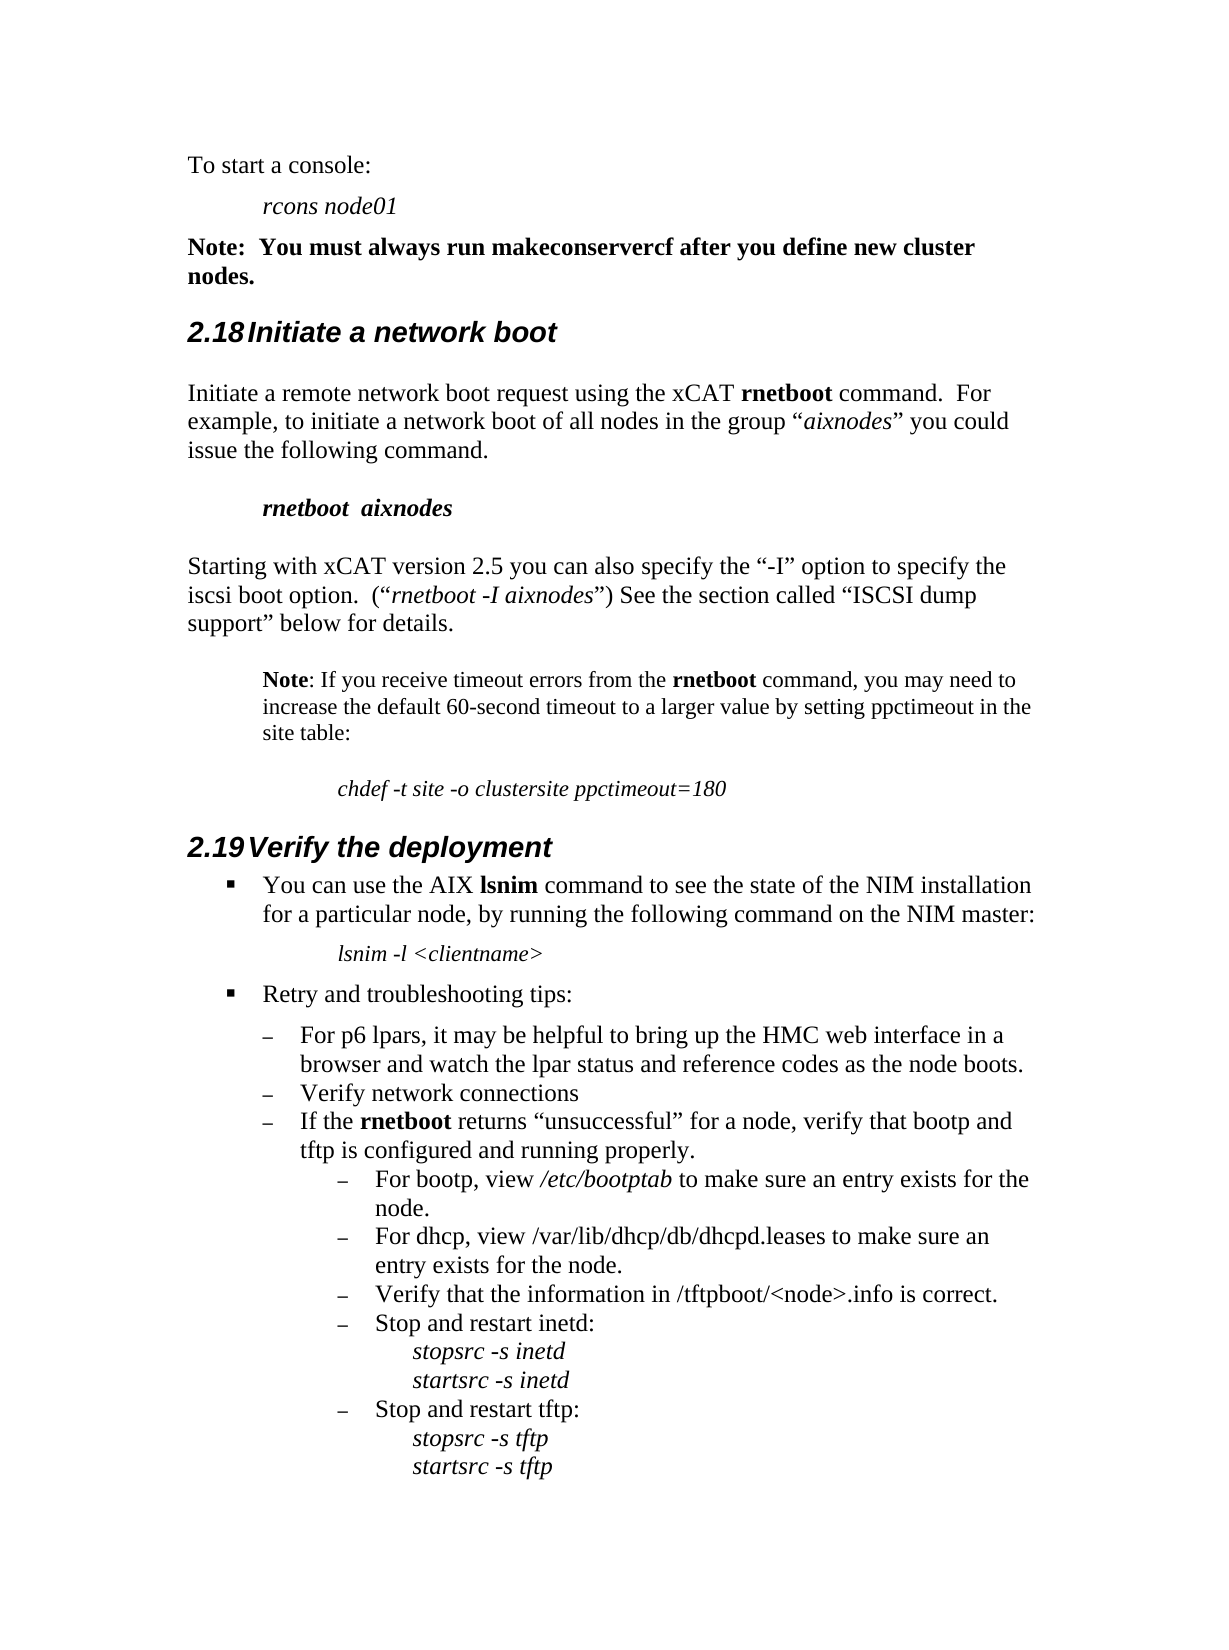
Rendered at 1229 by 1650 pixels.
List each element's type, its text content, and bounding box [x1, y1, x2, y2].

list You can use the AIX lsnim command to see the state of the NIM installation for a particular node, by running the following command on the NIM master: [225, 870, 1041, 927]
list Verify network connections [262, 1078, 1041, 1106]
list Retry and troubleshooting tips: [225, 979, 1041, 1008]
text rnetboot aixnodes [262, 493, 1041, 522]
subtitle Verify the deployment [187, 830, 1041, 864]
list Stop and restart inetd: [337, 1308, 1041, 1336]
list Stop and restart tftp: [337, 1394, 1041, 1423]
text Note: If you receive timeout errors from the rnetboot command, you may need to increase the default 60-second timeout to a larger value by setting ppctimeout in the site table: [262, 666, 1041, 746]
list startsrc -s inetd [412, 1365, 1041, 1394]
text Starting with xCAT version 2.5 you can also specify the “-I” option to specify the iscsi boot option. (“rnetboot -I aixnodes”) See the section called “ISCSI dump support” below for details. [187, 551, 1041, 637]
list For bootp, view /etc/bootptab to make sure an entry exists for the node. [337, 1164, 1041, 1221]
text chdef -t site -o clustersite ppctimeout=180 [337, 775, 1041, 801]
list stopsrc -s inetd [412, 1336, 1041, 1365]
list If the rnetboot returns “unsuccessful” for a node, verify that bootp and tftp is configured and running properly. [262, 1106, 1041, 1164]
list startsrc -s tftp [412, 1451, 1041, 1480]
text Initiate a remote network boot request using the xCAT rnetboot command. For example, to initiate a network boot of all nodes in the group “aixnodes” you could issue the following command. [187, 378, 1041, 464]
list For p6 lpars, it may be helpful to bring up the HMC web interface in a browser and watch the lpar status and reference codes as the node boots. [262, 1020, 1041, 1078]
subtitle Initiate a network boot [187, 315, 1041, 348]
text Note: You must always run makeconservercf after you define new cluster nodes. [187, 232, 1041, 290]
text To start a console: [187, 150, 1041, 179]
text rcons node01 [262, 191, 1041, 220]
list stopsrc -s tftp [412, 1423, 1041, 1451]
list lsnim -l <clientname> [300, 940, 1041, 966]
list For dhcp, view /var/lib/dhcp/db/dhcpd.leases to make sure an entry exists for the node. [337, 1221, 1041, 1279]
list Verify that the information in /tftpboot/<node>.info is correct. [337, 1279, 1041, 1308]
